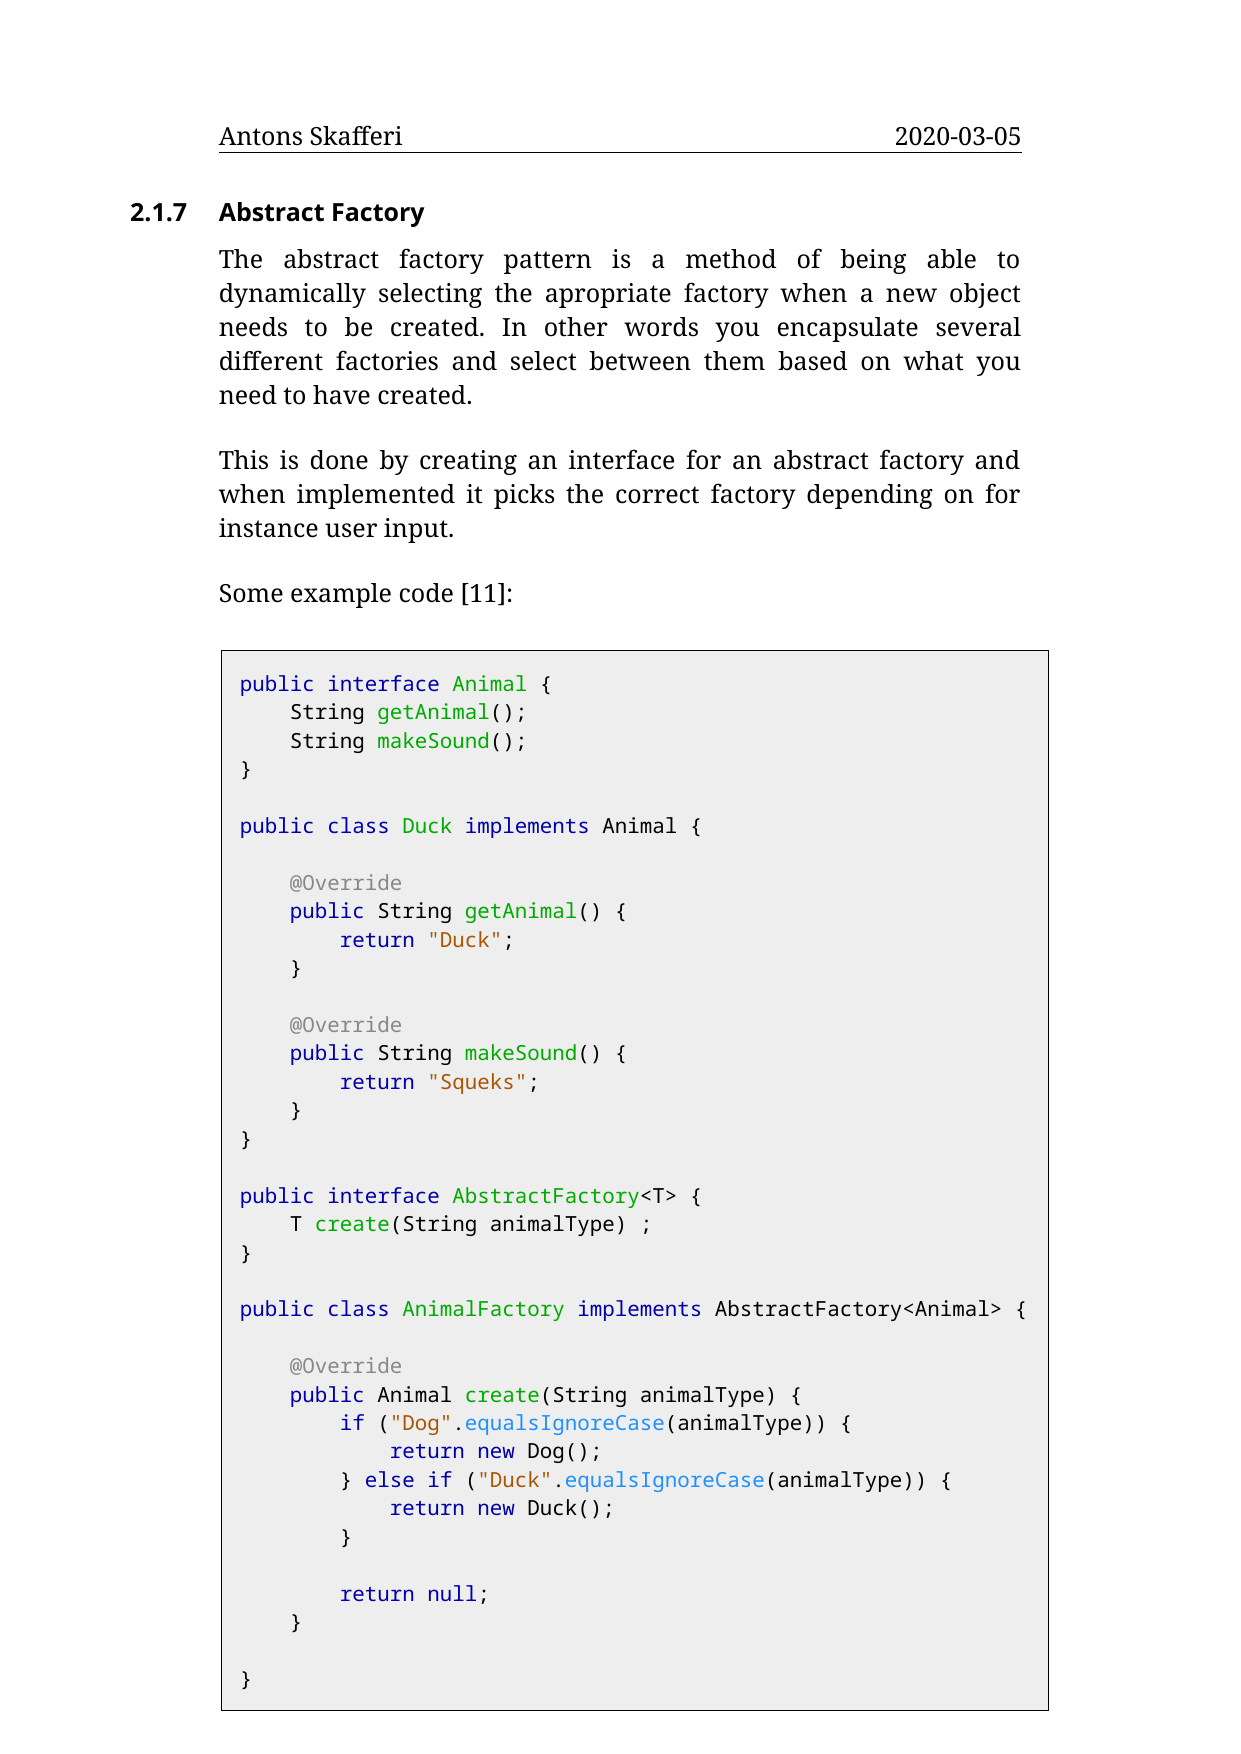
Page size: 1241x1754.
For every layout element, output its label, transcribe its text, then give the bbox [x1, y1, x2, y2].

text Some example code [11]: [218, 575, 1022, 609]
subtitle Abstract Factory [130, 194, 1022, 228]
text The abstract factory pattern is a method of being able to dynamically selecting the apropriate factory when a new object needs to be created. In other words you encapsulate several different factories and select between them based on what you need to have created. [218, 241, 1022, 412]
text This is done by creating an interface for an abstract factory and when implemented it picks the correct factory depending on for instance user input. [218, 442, 1022, 544]
